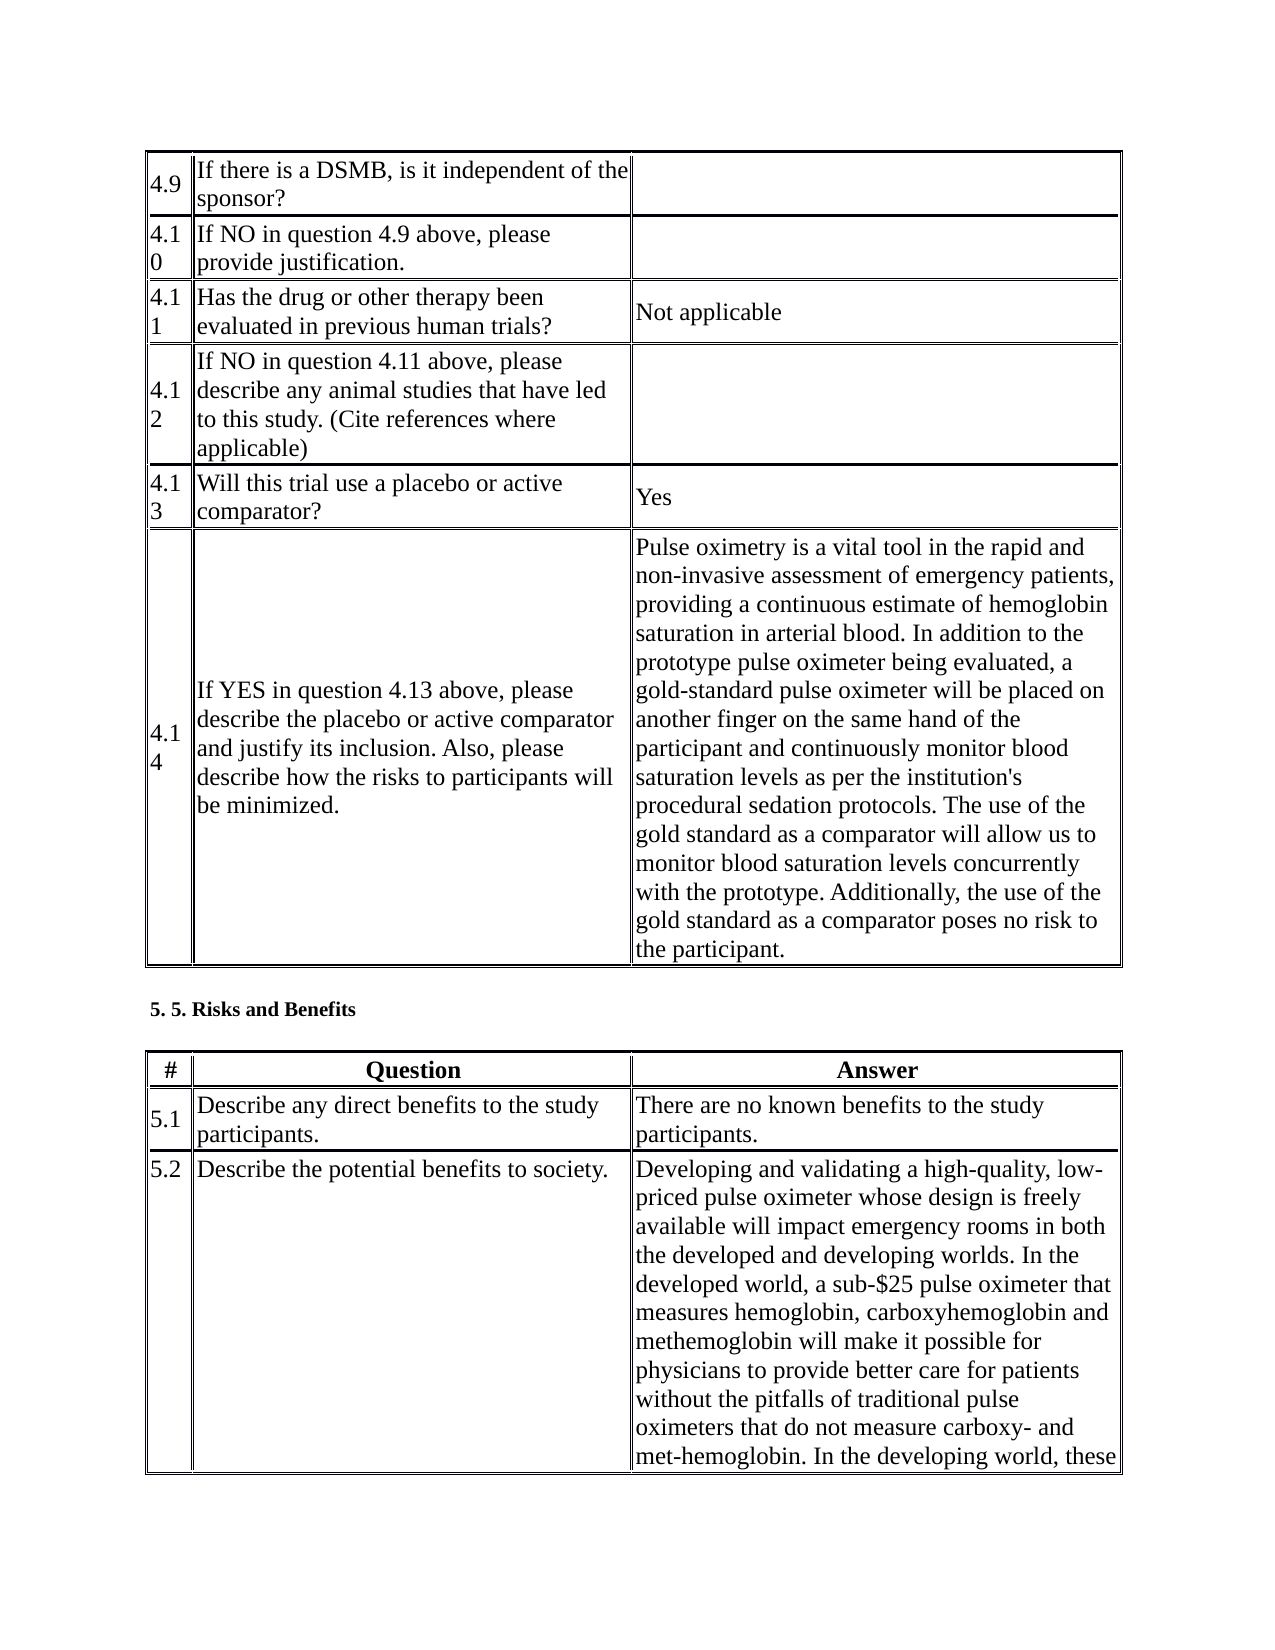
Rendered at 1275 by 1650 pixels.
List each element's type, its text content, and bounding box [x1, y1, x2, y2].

table_cell 4.9 [148, 152, 193, 214]
table_cell If NO in question 4.11 above, please describe any animal studies that have led to this study. (Cite references where applicable) [195, 345, 630, 463]
table_cell Will this trial use a placebo or active comparator? [195, 466, 630, 527]
table_cell If NO in question 4.9 above, please provide justification. [195, 217, 630, 278]
table_cell Describe any direct benefits to the study participants. [194, 1089, 630, 1149]
table_cell [633, 214, 1120, 278]
table_cell Pulse oximetry is a vital tool in the rapid and non-invasive assessment of emergency patients, providing a continuous estimate of hemoglobin saturation in arterial blood. In addition to the prototype pulse oximeter being evaluated, a gold-standard pulse oximeter will be placed on another finger on the same hand of the participant and continuously monitor blood saturation levels as per the institution's procedural sedation protocols. The use of the gold standard as a comparator will allow us to monitor blood saturation levels concurrently with the prototype. Additionally, the use of the gold standard as a comparator poses no risk to the participant. [631, 527, 1121, 964]
table_cell 4.14 [146, 527, 193, 964]
table_cell 4.13 [146, 463, 191, 527]
table_header Answer [631, 1053, 1120, 1085]
table_cell [631, 153, 1120, 214]
table_cell There are no known benefits to the study participants. [633, 1085, 1120, 1149]
subtitle 5. 5. Risks and Benefits [150, 997, 1125, 1021]
table_cell 4.10 [148, 214, 191, 278]
table_cell [631, 342, 1121, 463]
table_cell Not applicable [631, 278, 1121, 342]
table_cell Describe the potential benefits to society. [193, 1152, 631, 1472]
table_cell Developing and validating a high-quality, low-priced pulse oximeter whose design is freely available will impact emergency rooms in both the developed and developing worlds. In the developed world, a sub-$25 pulse oximeter that measures hemoglobin, carboxyhemoglobin and methemoglobin will make it possible for physicians to provide better care for patients without the pitfalls of traditional pulse oximeters that do not measure carboxy- and met-hemoglobin. In the developing world, these [631, 1149, 1120, 1472]
table_cell 5.1 [148, 1085, 191, 1149]
table_cell 4.12 [146, 342, 193, 463]
table_cell Yes [633, 463, 1121, 527]
table_cell If YES in question 4.13 above, please describe the placebo or active comparator and justify its inclusion. Also, please describe how the risks to participants will be minimized. [193, 530, 631, 964]
table_cell 4.11 [146, 278, 193, 342]
table_cell Has the drug or other therapy been evaluated in previous human trials? [195, 281, 630, 342]
table_cell If there is a DSMB, is it independent of the sponsor? [193, 153, 631, 214]
table_header Question [193, 1053, 631, 1085]
table_header # [148, 1053, 193, 1085]
table_cell 5.2 [148, 1149, 193, 1472]
